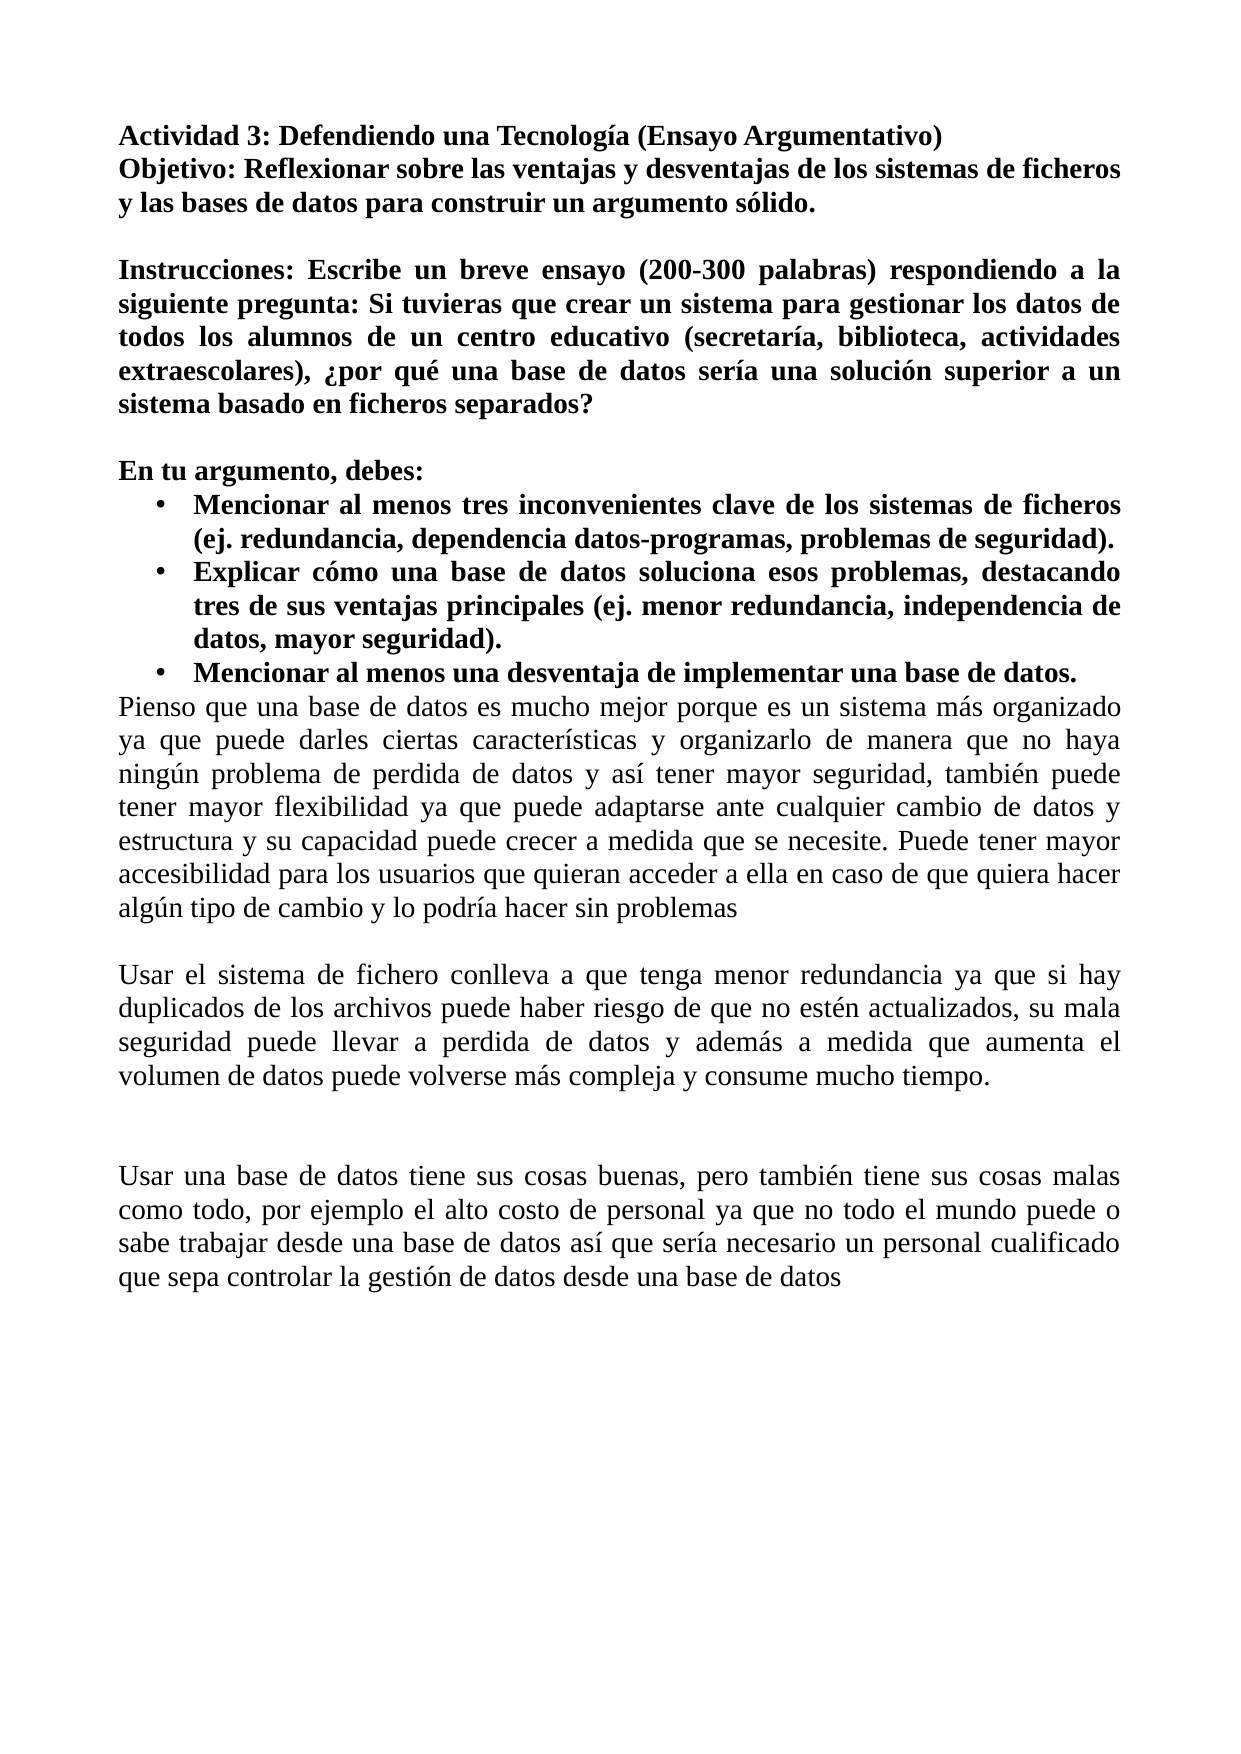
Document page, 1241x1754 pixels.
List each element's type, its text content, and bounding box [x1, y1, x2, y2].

text Actividad 3: Defendiendo una Tecnología (Ensayo Argumentativo) [118, 118, 1122, 152]
text Usar el sistema de fichero conlleva a que tenga menor redundancia ya que si hay duplicados de los archivos puede haber riesgo de que no estén actualizados, su mala seguridad puede llevar a perdida de datos y además a medida que aumenta el volumen de datos puede volverse más compleja y consume mucho tiempo. [118, 957, 1122, 1091]
text En tu argumento, debes: [118, 453, 1122, 487]
list Explicar cómo una base de datos soluciona esos problemas, destacando tres de sus ventajas principales (ej. menor redundancia, independencia de datos, mayor seguridad). [156, 554, 1122, 655]
text Pienso que una base de datos es mucho mejor porque es un sistema más organizado ya que puede darles ciertas características y organizarlo de manera que no haya ningún problema de perdida de datos y así tener mayor seguridad, también puede tener mayor flexibilidad ya que puede adaptarse ante cualquier cambio de datos y estructura y su capacidad puede crecer a medida que se necesite. Puede tener mayor accesibilidad para los usuarios que quieran acceder a ella en caso de que quiera hacer algún tipo de cambio y lo podría hacer sin problemas [118, 689, 1122, 923]
list Mencionar al menos tres inconvenientes clave de los sistemas de ficheros (ej. redundancia, dependencia datos-programas, problemas de seguridad). [156, 487, 1122, 554]
list Mencionar al menos una desventaja de implementar una base de datos. [156, 655, 1122, 689]
text Instrucciones: Escribe un breve ensayo (200-300 palabras) respondiendo a la siguiente pregunta: Si tuvieras que crear un sistema para gestionar los datos de todos los alumnos de un centro educativo (secretaría, biblioteca, actividades extraescolares), ¿por qué una base de datos sería una solución superior a un sistema basado en ficheros separados? [118, 252, 1122, 420]
text Usar una base de datos tiene sus cosas buenas, pero también tiene sus cosas malas como todo, por ejemplo el alto costo de personal ya que no todo el mundo puede o sabe trabajar desde una base de datos así que sería necesario un personal cualificado que sepa controlar la gestión de datos desde una base de datos [118, 1158, 1122, 1292]
text Objetivo: Reflexionar sobre las ventajas y desventajas de los sistemas de ficheros y las bases de datos para construir un argumento sólido. [118, 152, 1122, 219]
